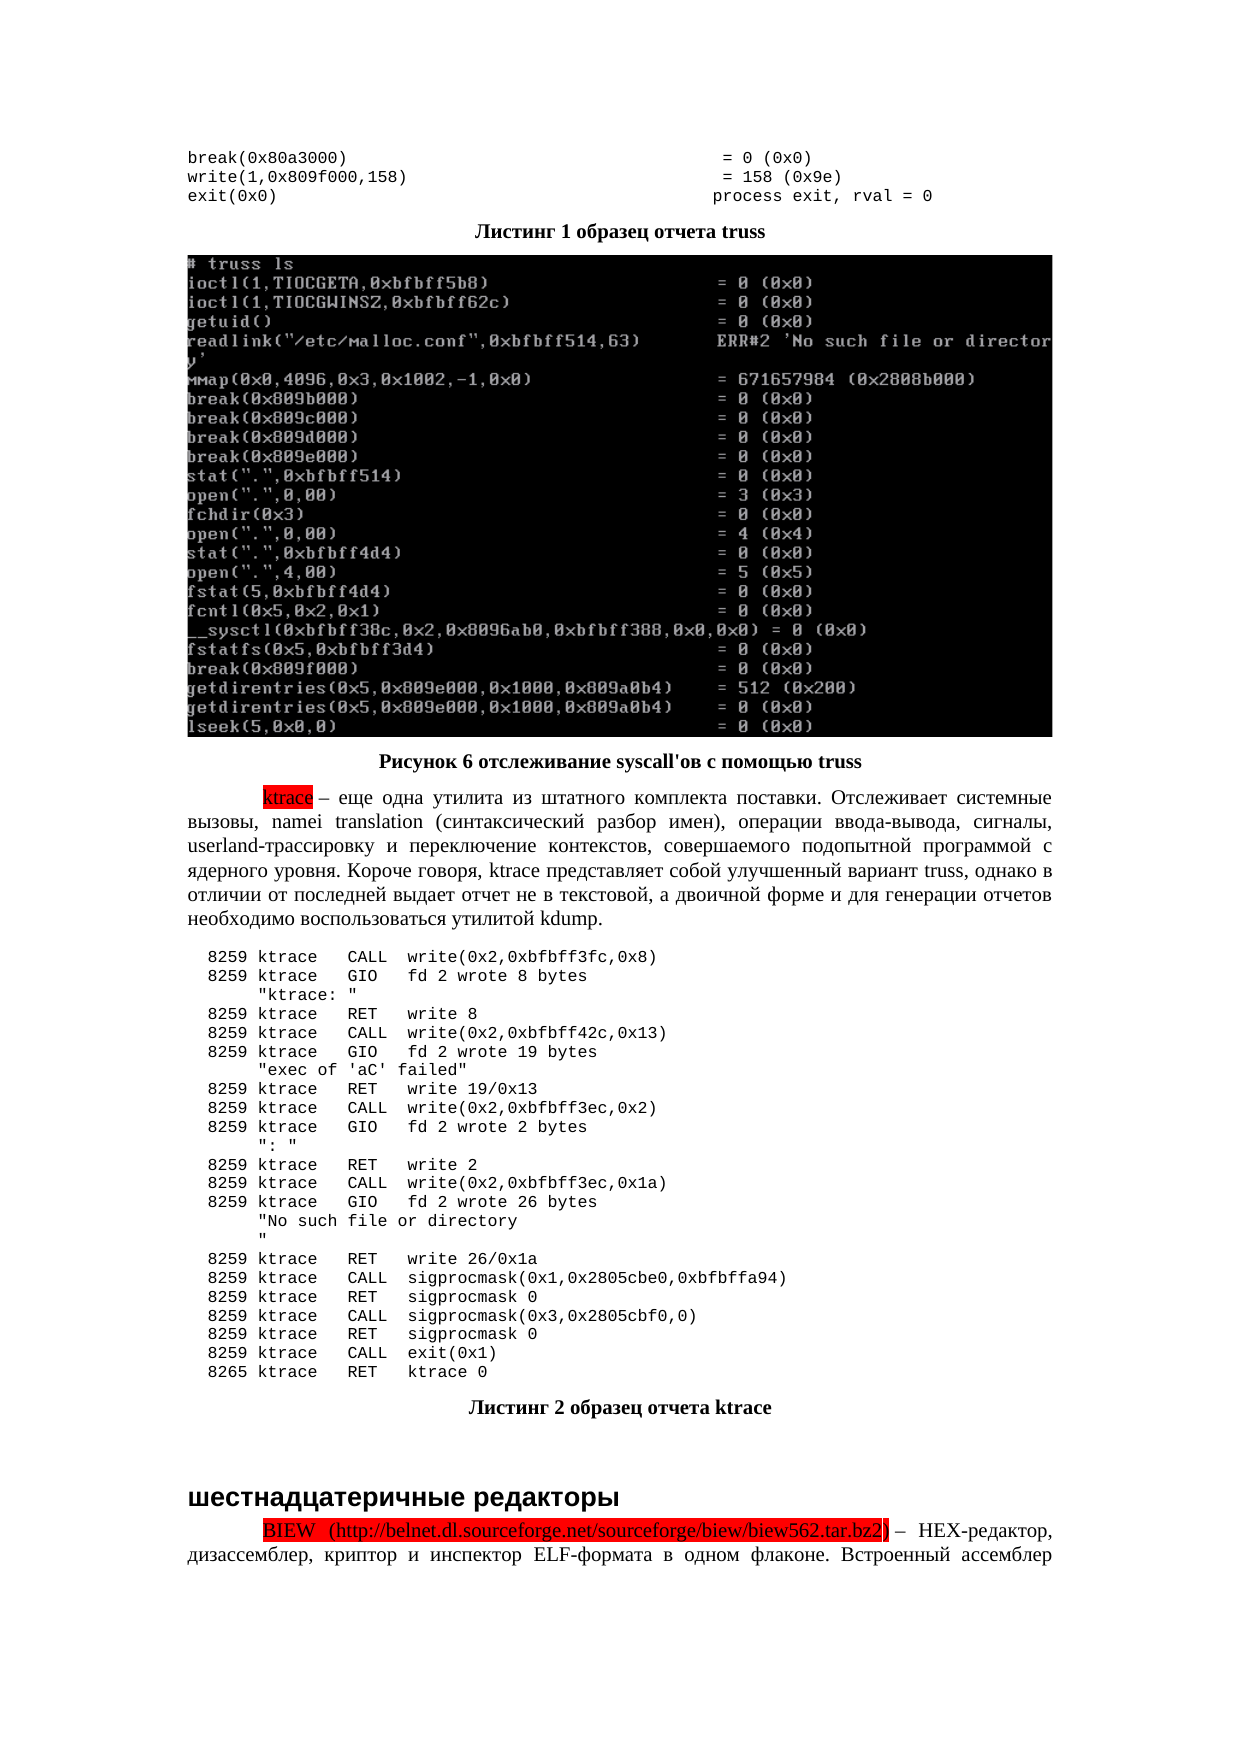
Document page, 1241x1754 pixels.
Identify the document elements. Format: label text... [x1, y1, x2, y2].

text 8259 ktrace CALL write(0x2,0xbfbff42c,0x13) [187, 1024, 1053, 1043]
text "ktrace: " [187, 987, 1053, 1005]
subtitle шестнадцатеричные редакторы [187, 1481, 1053, 1512]
text 8259 ktrace CALL exit(0x1) [187, 1345, 1053, 1364]
text 8259 ktrace GIO fd 2 wrote 19 bytes [187, 1043, 1053, 1062]
text 8259 ktrace RET write 2 [187, 1156, 1053, 1175]
text break(0x80a3000) = 0 (0x0) [187, 150, 1053, 169]
text Листинг 2 образец отчета ktrace [187, 1395, 1053, 1419]
text Листинг 1 образец отчета truss [187, 219, 1053, 243]
text write(1,0x809f000,158) = 158 (0x9e) [187, 169, 1053, 188]
text 8259 ktrace CALL sigprocmask(0x3,0x2805cbf0,0) [187, 1307, 1053, 1326]
text Рисунок 6 отслеживание syscall'ов с помощью truss [187, 749, 1053, 773]
text " [187, 1232, 1053, 1251]
text 8259 ktrace RET sigprocmask 0 [187, 1326, 1053, 1345]
text 8259 ktrace RET write 8 [187, 1005, 1053, 1024]
text 8259 ktrace GIO fd 2 wrote 2 bytes [187, 1118, 1053, 1137]
text 8259 ktrace GIO fd 2 wrote 8 bytes [187, 968, 1053, 987]
picture [187, 255, 1053, 737]
text BIEW (http://belnet.dl.sourceforge.net/sourceforge/biew/biew562.tar.bz2) – HEX-редактор, дизассемблер, криптор и инспектор ELF-формата в одном флаконе. Встроенный ассемблер [187, 1518, 1053, 1566]
text 8259 ktrace RET write 26/0x1a [187, 1251, 1053, 1269]
text 8259 ktrace RET write 19/0x13 [187, 1081, 1053, 1100]
text 8259 ktrace CALL write(0x2,0xbfbff3fc,0x8) [187, 949, 1053, 968]
text 8265 ktrace RET ktrace 0 [187, 1364, 1053, 1382]
text ": " [187, 1137, 1053, 1156]
text "No such file or directory [187, 1213, 1053, 1232]
text ktrace – еще одна утилита из штатного комплекта поставки. Отслеживает системные вызовы, namei translation (синтаксический разбор имен), операции ввода-вывода, сигналы, userland-трассировку и переключение контекстов, совершаемого подопытной программой с ядерного уровня. Короче говоря, ktrace представляет собой улучшенный вариант truss, однако в отличии от последней выдает отчет не в текстовой, а двоичной форме и для генерации отчетов необходимо воспользоваться утилитой kdump. [187, 785, 1053, 930]
text 8259 ktrace CALL sigprocmask(0x1,0x2805cbe0,0xbfbffa94) [187, 1269, 1053, 1288]
text 8259 ktrace CALL write(0x2,0xbfbff3ec,0x2) [187, 1100, 1053, 1118]
text exit(0x0) process exit, rval = 0 [187, 188, 1053, 207]
text 8259 ktrace CALL write(0x2,0xbfbff3ec,0x1a) [187, 1175, 1053, 1194]
text "exec of 'aC' failed" [187, 1062, 1053, 1081]
text 8259 ktrace RET sigprocmask 0 [187, 1288, 1053, 1307]
text 8259 ktrace GIO fd 2 wrote 26 bytes [187, 1194, 1053, 1213]
